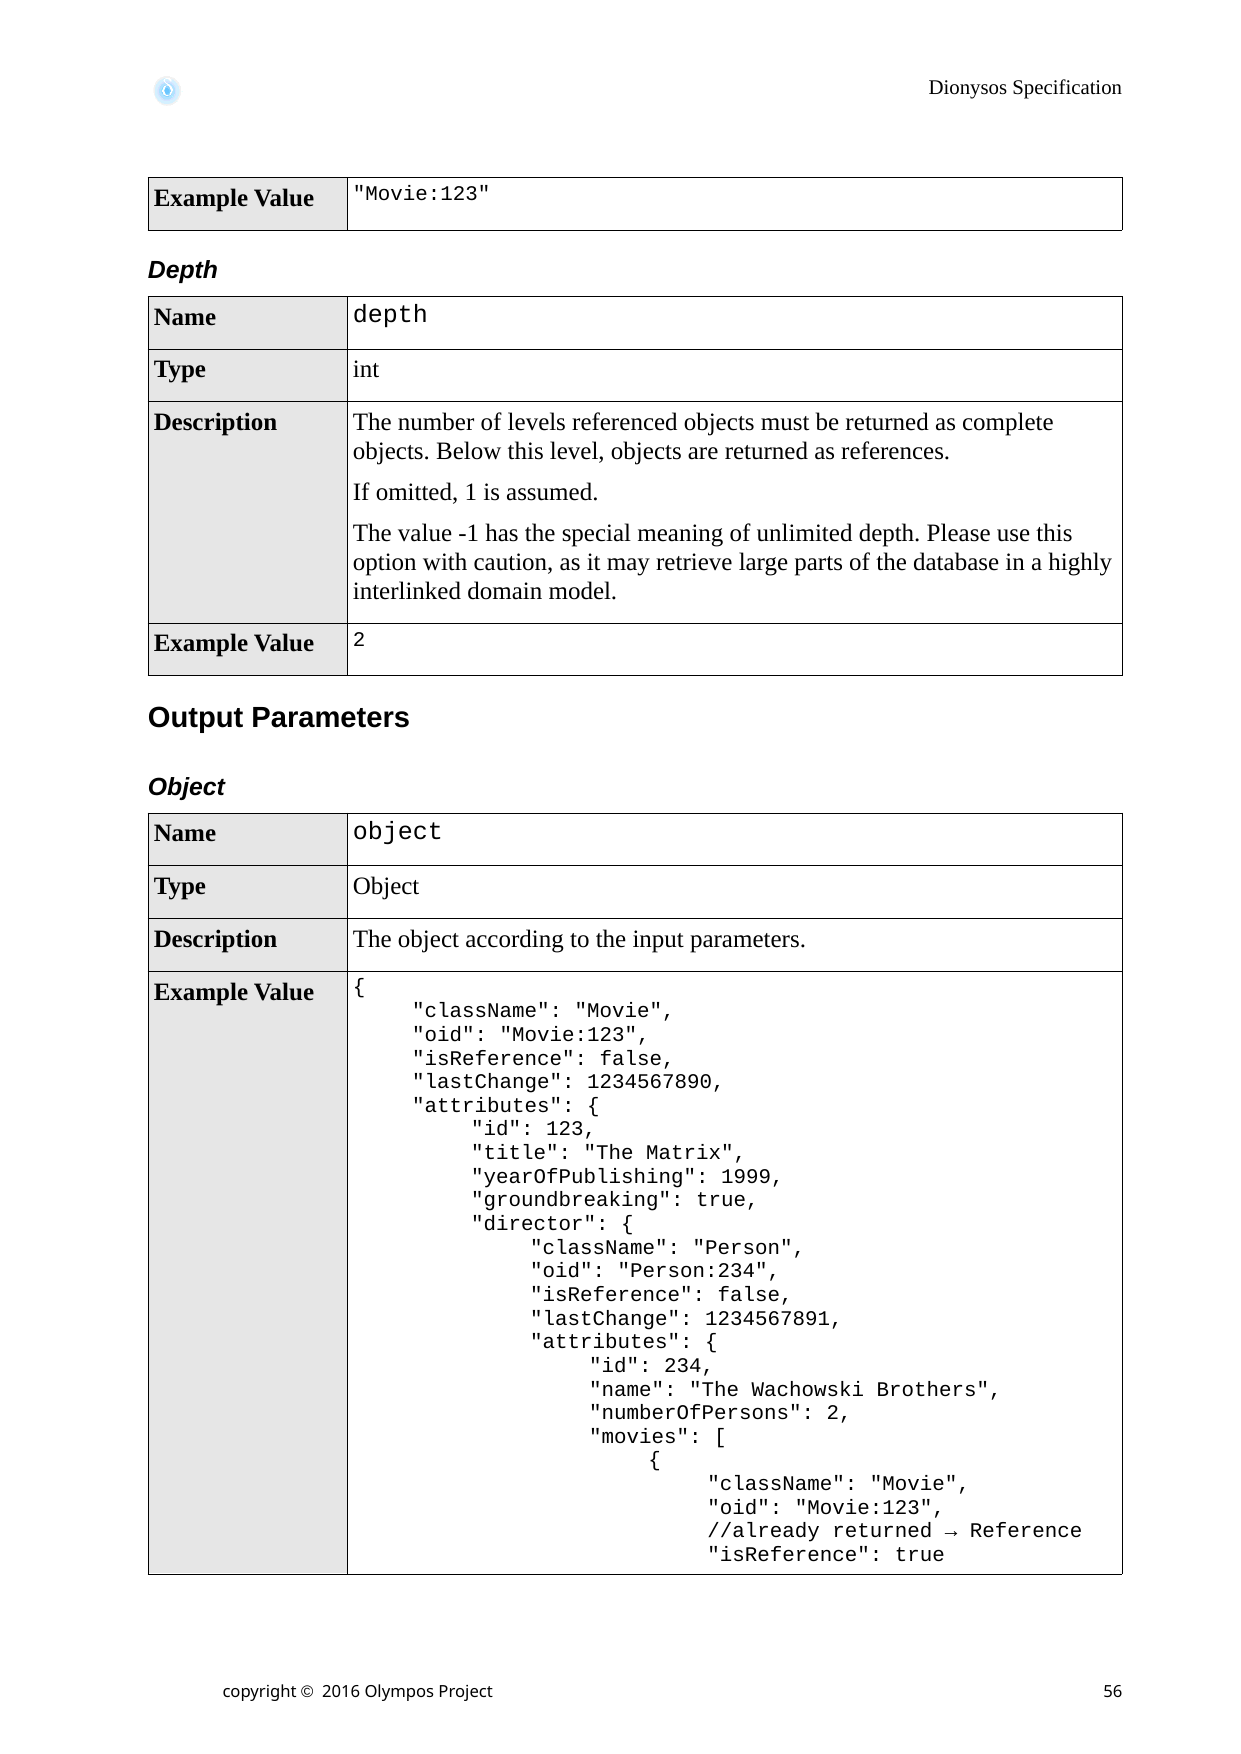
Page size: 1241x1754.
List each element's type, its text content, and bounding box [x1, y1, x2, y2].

table_header object [348, 814, 1122, 865]
table_cell Object [348, 866, 1122, 918]
table_cell Example Value [149, 624, 347, 675]
table_cell { "className": "Movie", "oid": "Movie:123", "isReference": false, "lastChange": 1234567890, "attributes": { "id": 123, "title": "The Matrix", "yearOfPublishing": 1999, "groundbreaking": true, "director": { "className": "Person", "oid": "Person:234", "isReference": false, "lastChange": 1234567891, "attributes": { "id": 234, "name": "The Wachowski Brothers", "numberOfPersons": 2, "movies": [ { "className": "Movie", "oid": "Movie:123", //already returned → Reference "isReference": true [348, 972, 1122, 1573]
table_cell The number of levels referenced objects must be returned as complete objects. Below this level, objects are returned as references. If omitted, 1 is assumed. The value -1 has the special meaning of unlimited depth. Please use this option with caution, as it may retrieve large parts of the database in a highly interlinked domain model. [348, 402, 1122, 623]
table_cell Type [149, 350, 347, 401]
table_cell 2 [348, 624, 1122, 675]
text Depth [148, 255, 1122, 283]
table_header depth [348, 297, 1122, 349]
table_cell Example Value [149, 178, 347, 230]
table_header Name [149, 297, 347, 349]
table_cell Description [149, 402, 347, 623]
table_cell Description [149, 919, 347, 971]
table_cell The object according to the input parameters. [348, 919, 1122, 971]
text Object [148, 772, 1122, 800]
table_cell Example Value [149, 972, 347, 1573]
text Output Parameters [148, 701, 1122, 734]
table_header Name [149, 814, 347, 865]
table_cell "Movie:123" [348, 178, 1122, 230]
picture [152, 75, 184, 106]
table_cell Type [149, 866, 347, 918]
table_cell int [348, 350, 1122, 401]
